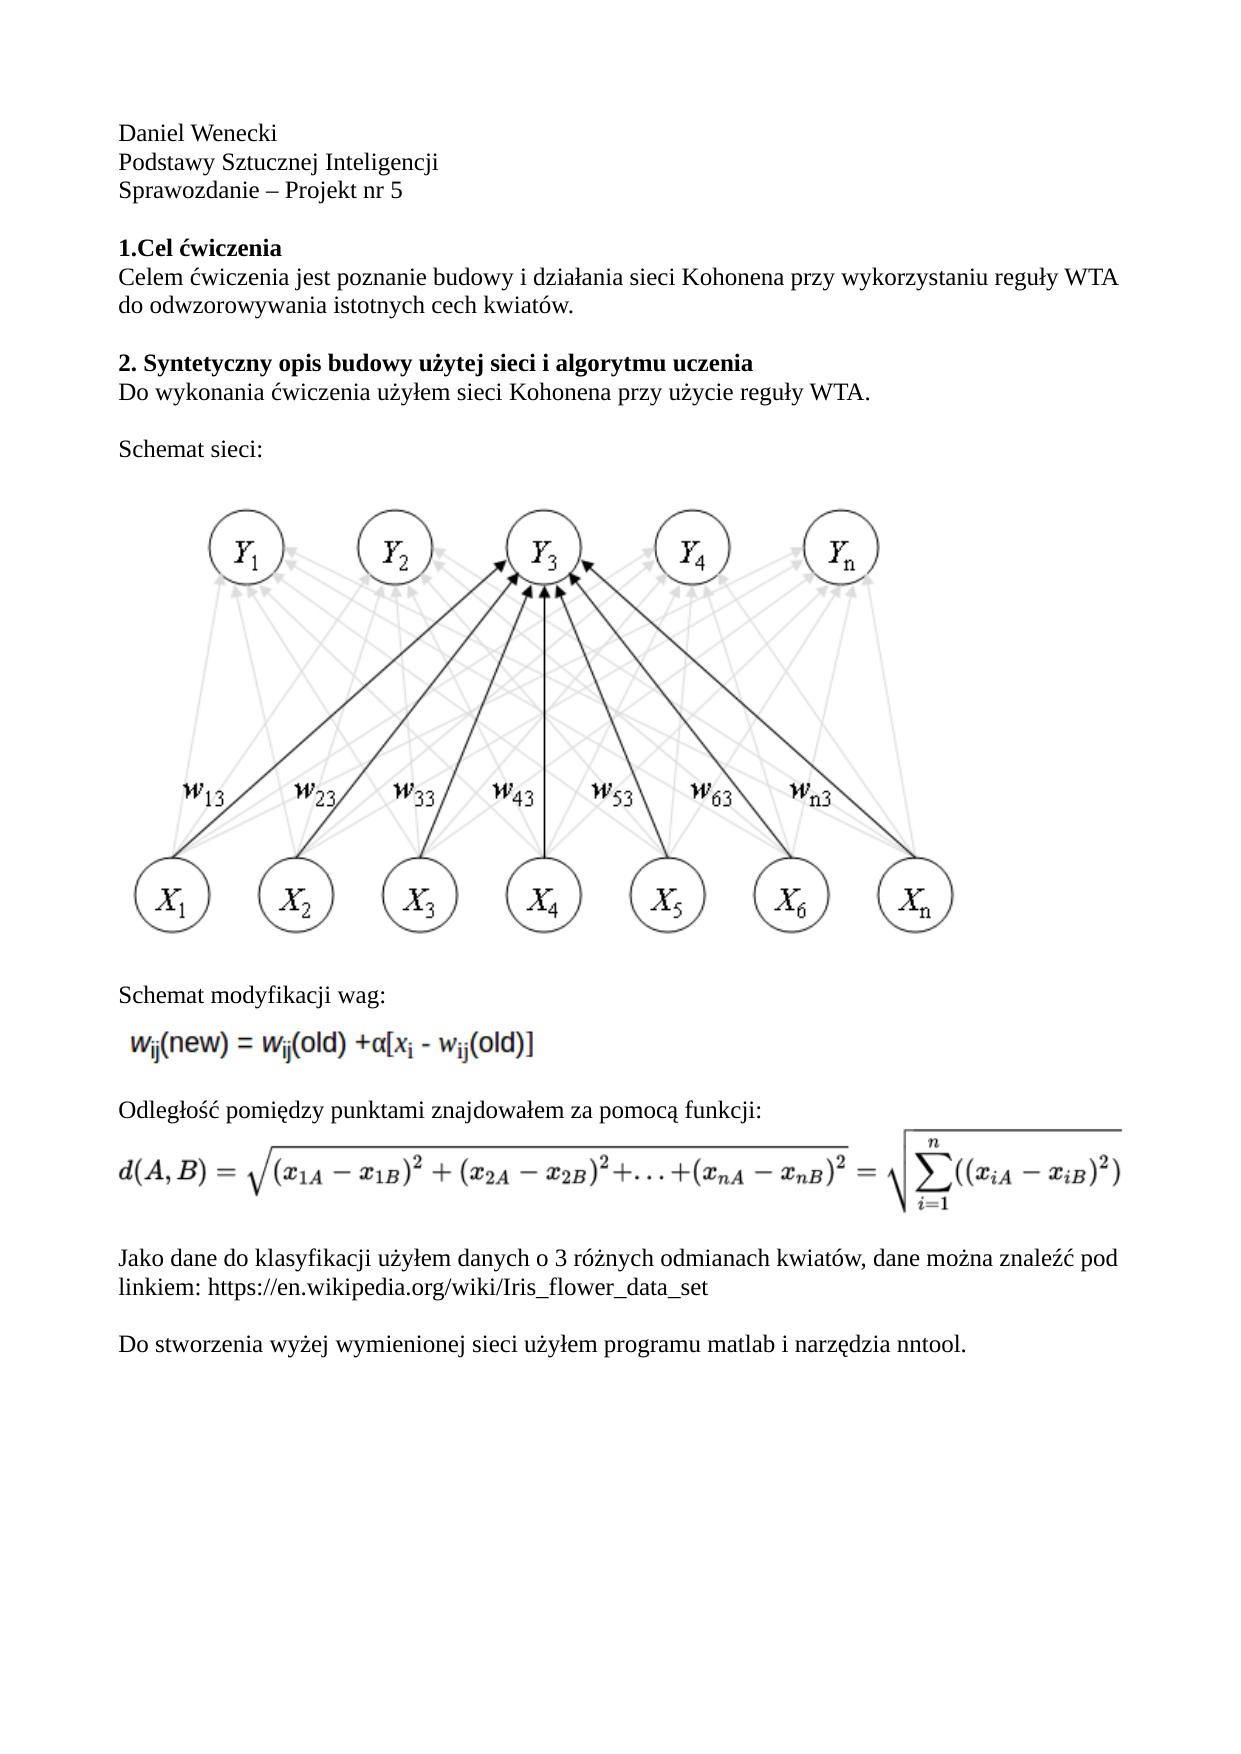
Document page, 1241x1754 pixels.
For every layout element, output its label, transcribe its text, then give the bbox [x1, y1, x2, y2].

text Do wykonania ćwiczenia użyłem sieci Kohonena przy użycie reguły WTA. [118, 377, 1122, 406]
text Odległość pomiędzy punktami znajdowałem za pomocą funkcji: [118, 1096, 1122, 1124]
text Podstawy Sztucznej Inteligencji [118, 147, 1122, 176]
text Jako dane do klasyfikacji użyłem danych o 3 różnych odmianach kwiatów, dane można znaleźć pod linkiem: https://en.wikipedia.org/wiki/Iris_flower_data_set [118, 1243, 1122, 1301]
picture [118, 1027, 553, 1073]
text Sprawozdanie – Projekt nr 5 [118, 176, 1122, 204]
text Schemat modyfikacji wag: [118, 981, 1122, 1009]
picture [126, 501, 962, 940]
text Daniel Wenecki [118, 118, 1122, 147]
text Schemat sieci: [118, 434, 1122, 463]
text 2. Syntetyczny opis budowy użytej sieci i algorytmu uczenia [118, 348, 1122, 377]
text Do stworzenia wyżej wymienionej sieci użyłem programu matlab i narzędzia nntool. [118, 1329, 1122, 1358]
text 1.Cel ćwiczenia [118, 233, 1122, 262]
text Celem ćwiczenia jest poznanie budowy i działania sieci Kohonena przy wykorzystaniu reguły WTA do odwzorowywania istotnych cech kwiatów. [118, 262, 1122, 319]
picture [118, 1124, 1123, 1215]
